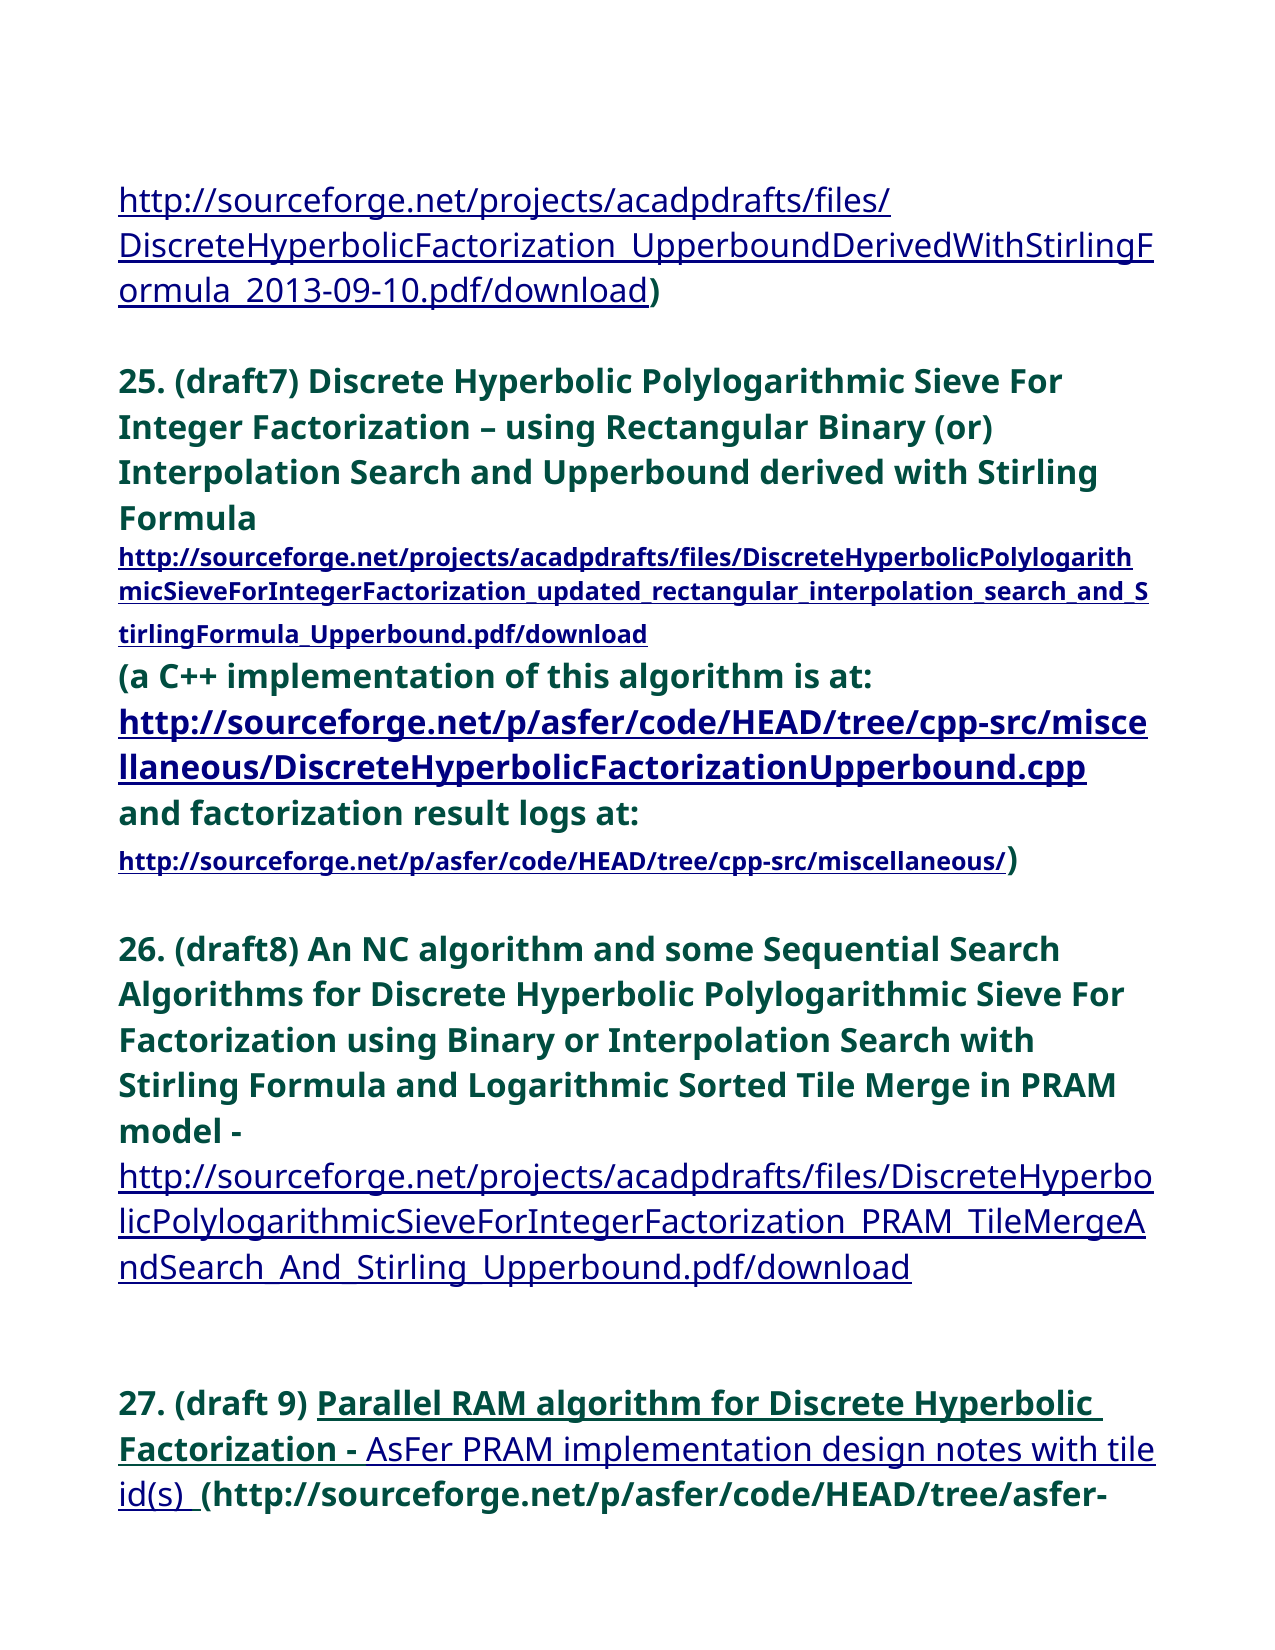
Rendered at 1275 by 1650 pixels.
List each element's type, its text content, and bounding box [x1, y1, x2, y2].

text http://sourceforge.net/projects/acadpdrafts/files/DiscreteHyperbolicFactorization_UpperboundDerivedWithStirlingFormula_2013-09-10.pdf/download) [118, 176, 1157, 313]
text 26. (draft8) An NC algorithm and some Sequential Search Algorithms for Discrete Hyperbolic Polylogarithmic Sieve For Factorization using Binary or Interpolation Search with Stirling Formula and Logarithmic Sorted Tile Merge in PRAM model - http://sourceforge.net/projects/acadpdrafts/files/DiscreteHyperbolicPolylogarithmicSieveForIntegerFactorization_PRAM_TileMergeAndSearch_And_Stirling_Upperbound.pdf/download [118, 926, 1157, 1289]
text 27. (draft 9) Parallel RAM algorithm for Discrete Hyperbolic Factorization - AsFer PRAM implementation design notes with tile id(s) (http://sourceforge.net/p/asfer/code/HEAD/tree/asfer- [118, 1380, 1157, 1516]
text (a C++ implementation of this algorithm is at: http://sourceforge.net/p/asfer/code/HEAD/tree/cpp-src/miscellaneous/DiscreteHyperbolicFactorizationUpperbound.cpp and factorization result logs at: http://sourceforge.net/p/asfer/code/HEAD/tree/cpp-src/miscellaneous/) [118, 653, 1157, 880]
text 25. (draft7) Discrete Hyperbolic Polylogarithmic Sieve For Integer Factorization – using Rectangular Binary (or) Interpolation Search and Upperbound derived with Stirling Formula http://sourceforge.net/projects/acadpdrafts/files/DiscreteHyperbolicPolylogarithmicSieveForIntegerFactorization_updated_rectangular_interpolation_search_and_StirlingFormula_Upperbound.pdf/download [118, 358, 1157, 653]
